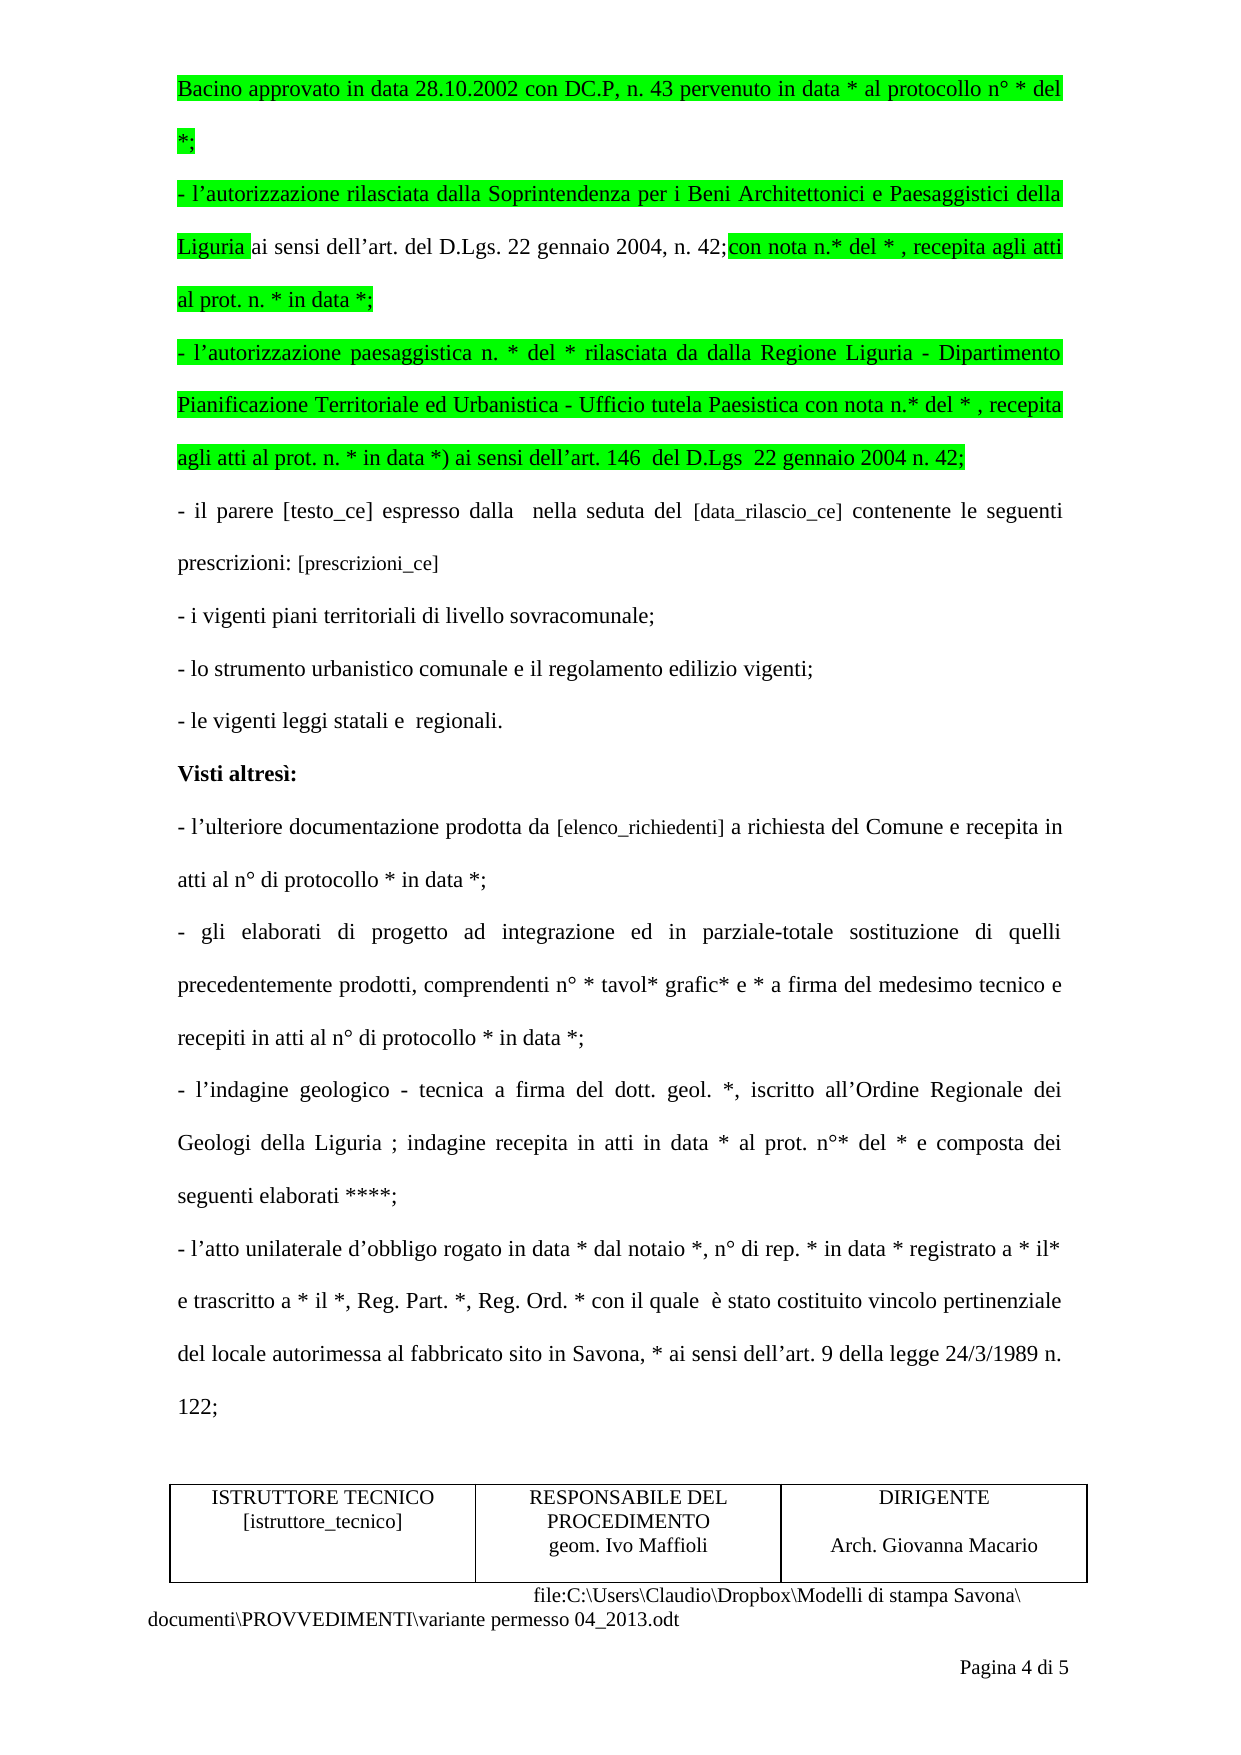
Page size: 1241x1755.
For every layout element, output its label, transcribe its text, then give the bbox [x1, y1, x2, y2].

text - l’autorizzazione rilasciata dalla Soprintendenza per i Beni Architettonici e Paesaggistici della Liguria ai sensi dell’art. del D.Lgs. 22 gennaio 2004, n. 42;con nota n.* del * , recepita agli atti al prot. n. * in data *; [177, 180, 1063, 312]
text - gli elaborati di progetto ad integrazione ed in parziale-totale sostituzione di quelli precedentemente prodotti, comprendenti n° * tavol* grafic* e * a firma del medesimo tecnico e recepiti in atti al n° di protocollo * in data *; [177, 918, 1063, 1050]
text Visti altresì: [177, 760, 1063, 787]
text - le vigenti leggi statali e regionali. [177, 707, 1063, 734]
text - lo strumento urbanistico comunale e il regolamento edilizio vigenti; [177, 655, 1063, 681]
text - l’atto unilaterale d’obbligo rogato in data * dal notaio *, n° di rep. * in data * registrato a * il* e trascritto a * il *, Reg. Part. *, Reg. Ord. * con il quale è stato costituito vincolo pertinenziale del locale autorimessa al fabbricato sito in Savona, * ai sensi dell’art. 9 della legge 24/3/1989 n. 122; [177, 1234, 1063, 1419]
text - l’ulteriore documentazione prodotta da [elenco_richiedenti] a richiesta del Comune e recepita in atti al n° di protocollo * in data *; [177, 813, 1063, 892]
text - l’indagine geologico - tecnica a firma del dott. geol. *, iscritto all’Ordine Regionale dei Geologi della Liguria ; indagine recepita in atti in data * al prot. n°* del * e composta dei seguenti elaborati ****; [177, 1076, 1063, 1208]
text Bacino approvato in data 28.10.2002 con DC.P, n. 43 pervenuto in data * al protocollo n° * del *; [177, 75, 1063, 154]
text - i vigenti piani territoriali di livello sovracomunale; [177, 602, 1063, 628]
text - il parere [testo_ce] espresso dalla nella seduta del [data_rilascio_ce] contenente le seguenti prescrizioni: [prescrizioni_ce] [177, 497, 1063, 576]
text - l’autorizzazione paesaggistica n. * del * rilasciata da dalla Regione Liguria - Dipartimento Pianificazione Territoriale ed Urbanistica - Ufficio tutela Paesistica con nota n.* del * , recepita agli atti al prot. n. * in data *) ai sensi dell’art. 146 del D.Lgs 22 gennaio 2004 n. 42; [177, 338, 1063, 470]
